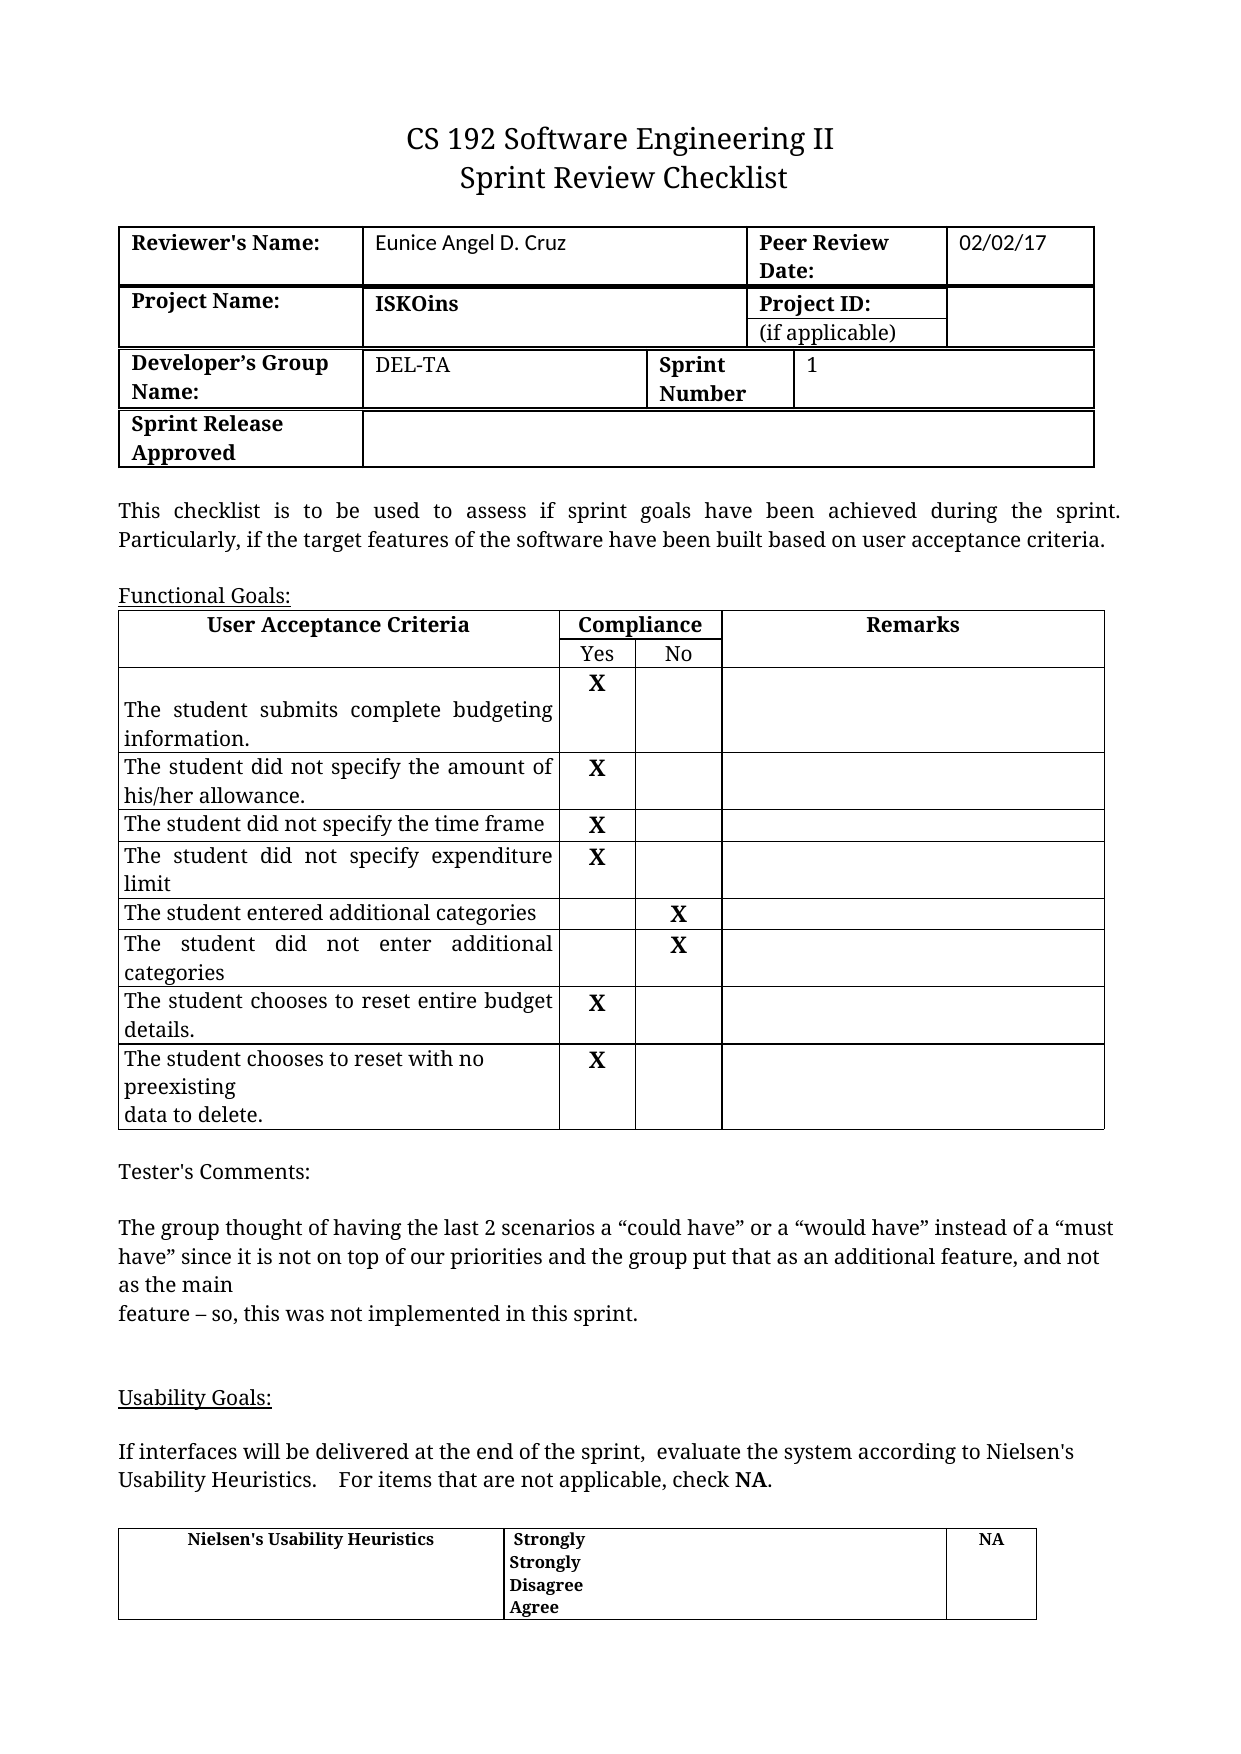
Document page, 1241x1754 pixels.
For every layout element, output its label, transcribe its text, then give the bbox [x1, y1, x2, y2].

text have” since it is not on top of our priorities and the group put that as an additional feature, and not as the main [118, 1242, 1122, 1299]
table_cell The student entered additional categories [119, 899, 559, 929]
table_cell The student chooses to reset with no preexisting data to delete. [119, 1045, 559, 1129]
table_cell X [560, 842, 635, 898]
table_cell 1 [795, 351, 1093, 407]
table_cell [723, 668, 1104, 752]
table_cell [560, 930, 635, 986]
table_header Reviewer's Name: [120, 228, 362, 284]
table_header Nielsen's Usability Heuristics [119, 1529, 503, 1619]
table_cell DEL-TA [364, 351, 646, 407]
table_header User Acceptance Criteria [119, 611, 559, 667]
table_cell Sprint Release Approved [120, 411, 362, 466]
table_cell [723, 810, 1104, 841]
text The group thought of having the last 2 scenarios a “could have” or a “would have” instead of a “must [118, 1213, 1122, 1242]
table_cell [636, 1045, 721, 1129]
table_cell Sprint Number [648, 351, 793, 407]
table_cell X [560, 753, 635, 809]
table_cell The student did not specify the time frame [119, 810, 559, 841]
table_cell (if applicable) [748, 319, 946, 346]
table_cell Project Name: [120, 288, 362, 346]
table_cell [636, 842, 721, 898]
table_cell The student did not enter additional categories [119, 930, 559, 986]
table_cell Developer’s Group Name: [120, 350, 362, 407]
table_cell [723, 1045, 1104, 1129]
table_cell X [560, 1045, 635, 1129]
table_cell [636, 810, 721, 841]
table_cell [948, 288, 1093, 346]
text Sprint Review Checklist [118, 158, 1122, 197]
text Functional Goals: [118, 581, 1122, 610]
table_cell The student chooses to reset entire budget details. [119, 987, 559, 1043]
table_header Eunice Angel D. Cruz [364, 228, 746, 284]
text CS 192 Software Engineering II [118, 118, 1122, 158]
table_cell The student submits complete budgeting information. [119, 668, 559, 752]
table_cell Yes [560, 640, 635, 667]
table_header Compliance [560, 611, 721, 638]
table_cell X [560, 987, 635, 1043]
table_cell [636, 987, 721, 1043]
text Usability Goals: [118, 1383, 1122, 1412]
table_cell [364, 412, 1093, 466]
table_cell ISKOins [364, 289, 746, 346]
table_cell [723, 753, 1104, 809]
text feature – so, this was not implemented in this sprint. [118, 1299, 1122, 1327]
table_header Strongly Strongly Disagree Agree [505, 1529, 946, 1619]
table_cell X [636, 930, 721, 986]
table_cell X [636, 899, 721, 929]
table_cell [560, 899, 635, 929]
text Tester's Comments: [118, 1157, 1122, 1186]
text If interfaces will be delivered at the end of the sprint, evaluate the system according to Nielsen's Usability Heuristics. For items that are not applicable, check NA. [118, 1437, 1122, 1494]
table_header 02/02/17 [948, 228, 1093, 284]
table_header Remarks [723, 611, 1104, 667]
table_cell [723, 899, 1104, 929]
text This checklist is to be used to assess if sprint goals have been achieved during the sprint. Particularly, if the target features of the software have been built based on user acceptance criteria. [118, 497, 1122, 553]
table_cell X [560, 668, 635, 752]
table_cell X [560, 810, 635, 841]
table_cell [723, 987, 1104, 1043]
table_header Peer Review Date: [748, 228, 946, 284]
table_cell No [636, 640, 721, 667]
table_cell [723, 930, 1104, 986]
table_header NA [947, 1529, 1036, 1619]
table_cell [723, 842, 1104, 898]
table_cell Project ID: [748, 289, 946, 318]
table_cell The student did not specify the amount of his/her allowance. [119, 753, 559, 809]
table_cell [636, 668, 721, 752]
table_cell The student did not specify expenditure limit [119, 842, 559, 898]
table_cell [636, 753, 721, 809]
